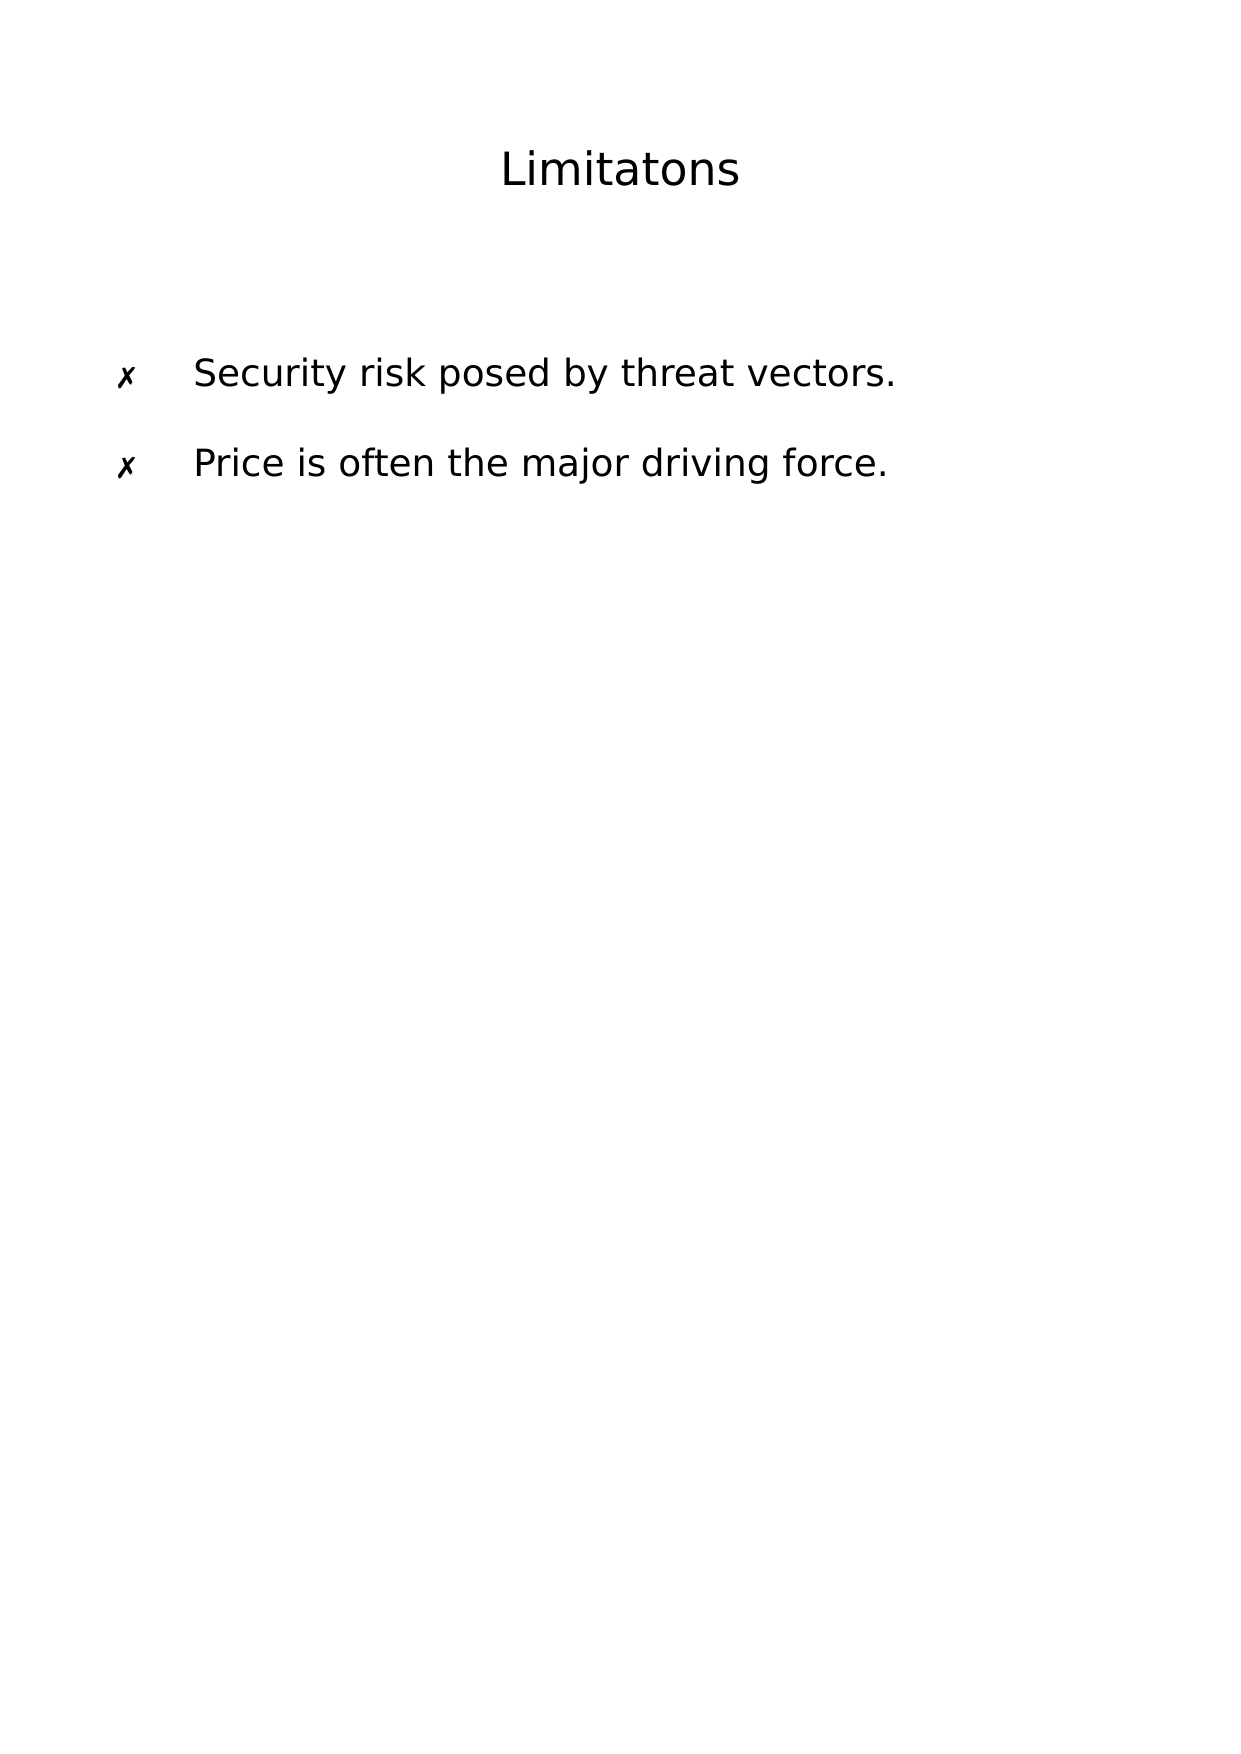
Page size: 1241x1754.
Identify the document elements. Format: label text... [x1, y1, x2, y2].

list Price is often the major driving force. [118, 441, 1122, 485]
list Security risk posed by threat vectors. [118, 352, 1122, 395]
list Limitatons [118, 143, 1122, 196]
